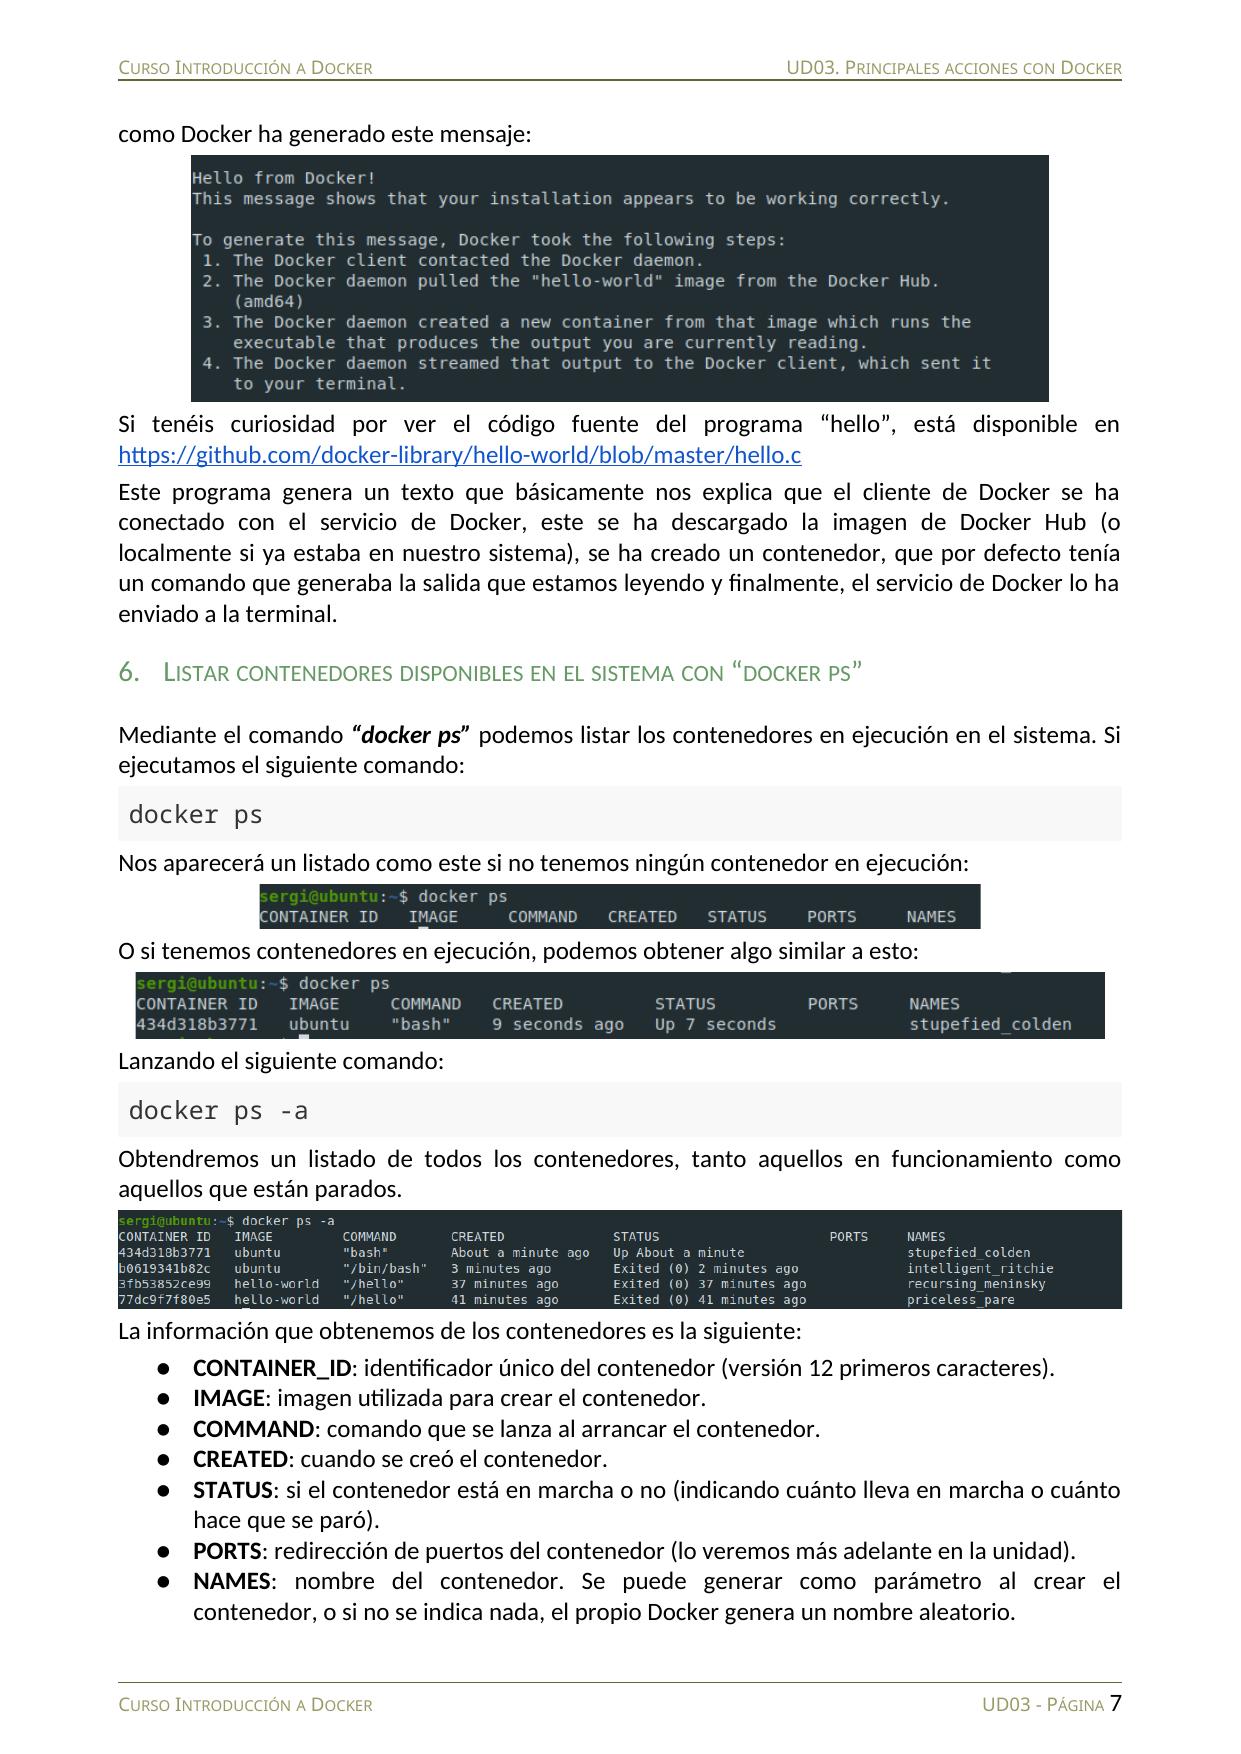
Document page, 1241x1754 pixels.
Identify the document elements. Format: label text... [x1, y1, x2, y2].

text como Docker ha generado este mensaje: [118, 118, 1122, 148]
list IMAGE: imagen utilizada para crear el contenedor. [156, 1382, 1122, 1413]
text Nos aparecerá un listado como este si no tenemos ningún contenedor en ejecución: [118, 847, 1122, 878]
picture [259, 884, 981, 929]
list NAMES: nombre del contenedor. Se puede generar como parámetro al crear el contenedor, o si no se indica nada, el propio Docker genera un nombre aleatorio. [156, 1565, 1122, 1626]
list CREATED: cuando se creó el contenedor. [156, 1443, 1122, 1474]
text Obtendremos un listado de todos los contenedores, tanto aquellos en funcionamiento como aquellos que están parados. [118, 1143, 1122, 1204]
text Mediante el comando “docker ps” podemos listar los contenedores en ejecución en el sistema. Si ejecutamos el siguiente comando: [118, 719, 1122, 780]
picture [135, 972, 1105, 1039]
text Este programa genera un texto que básicamente nos explica que el cliente de Docker se ha conectado con el servicio de Docker, este se ha descargado la imagen de Docker Hub (o localmente si ya estaba en nuestro sistema), se ha creado un contenedor, que por defecto tenía un comando que generaba la salida que estamos leyendo y finalmente, el servicio de Docker lo ha enviado a la terminal. [118, 476, 1122, 628]
list STATUS: si el contenedor está en marcha o no (indicando cuánto lleva en marcha o cuánto hace que se paró). [156, 1474, 1122, 1535]
list PORTS: redirección de puertos del contenedor (lo veremos más adelante en la unidad). [156, 1535, 1122, 1565]
text La información que obtenemos de los contenedores es la siguiente: [118, 1315, 1122, 1345]
subtitle Listar contenedores disponibles en el sistema con “docker ps” [118, 653, 1122, 689]
table_header docker ps [118, 786, 1122, 841]
text O si tenemos contenedores en ejecución, podemos obtener algo similar a esto: [118, 936, 1122, 966]
picture [191, 155, 1049, 402]
table_header docker ps -a [118, 1082, 1122, 1137]
text Si tenéis curiosidad por ver el código fuente del programa “hello”, está disponible en https://github.com/docker-library/hello-world/blob/master/hello.c [118, 408, 1122, 469]
list COMMAND: comando que se lanza al arrancar el contenedor. [156, 1413, 1122, 1443]
picture [118, 1210, 1123, 1309]
list CONTAINER_ID: identificador único del contenedor (versión 12 primeros caracteres). [156, 1352, 1122, 1382]
text Lanzando el siguiente comando: [118, 1045, 1122, 1076]
